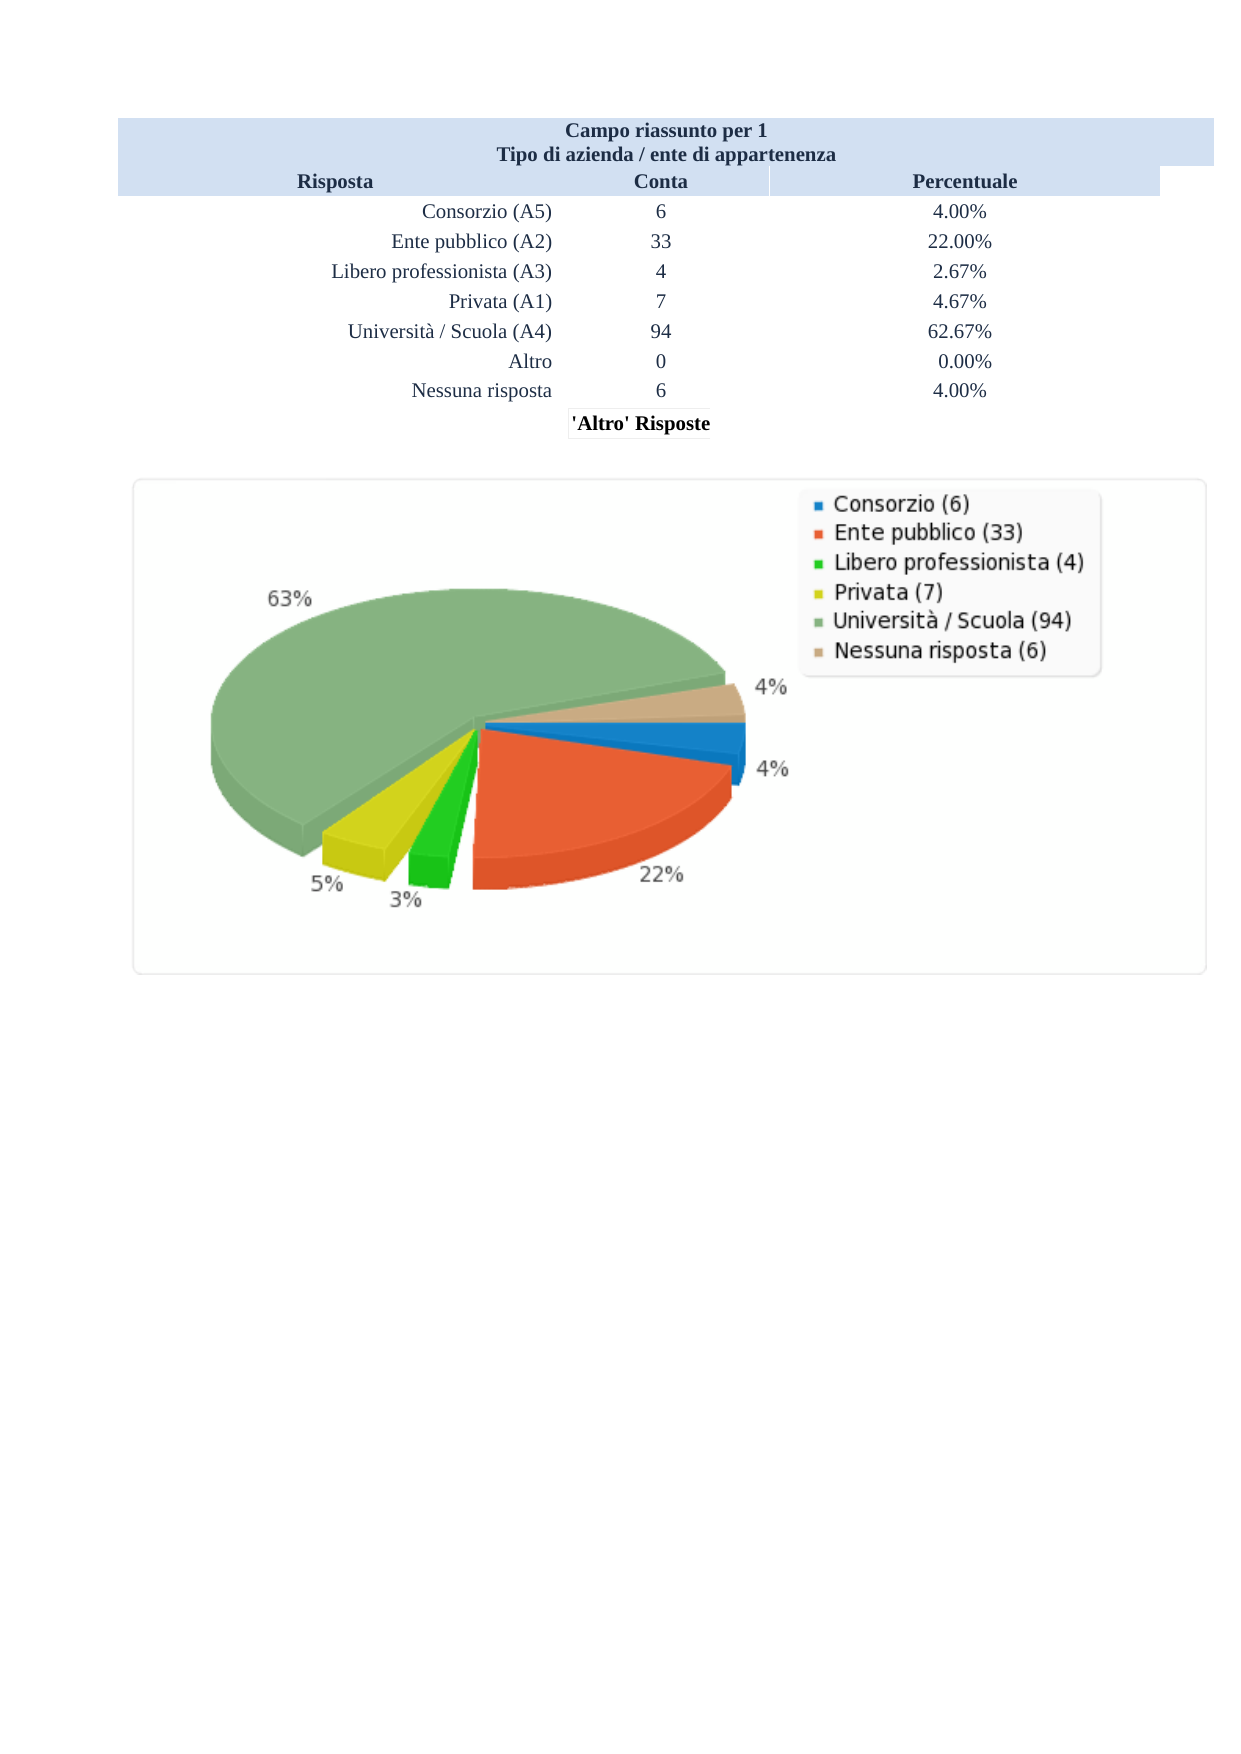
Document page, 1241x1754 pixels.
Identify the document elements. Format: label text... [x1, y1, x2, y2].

table_cell 6 [552, 196, 769, 226]
table_cell 4 [552, 256, 769, 286]
table_cell 4.00% [770, 196, 1160, 226]
table_cell [1160, 256, 1214, 286]
table_cell 4.00% [770, 376, 1160, 405]
table_cell [1160, 346, 1214, 376]
table_cell [1160, 166, 1214, 196]
table_cell [1160, 196, 1214, 226]
table_cell Tipo di azienda / ente di appartenenza [118, 142, 1214, 166]
table_cell [1160, 286, 1214, 316]
table_cell [118, 471, 125, 974]
table_cell 'Altro' Risposte [118, 405, 1160, 471]
table_cell 0.00% [770, 346, 1160, 376]
table_cell [1160, 316, 1214, 346]
table_cell Università / Scuola (A4) [118, 316, 552, 346]
table_cell 22.00% [770, 226, 1160, 256]
table_cell [1160, 376, 1214, 405]
table_cell [1160, 405, 1214, 471]
table_header Campo riassunto per 1 [118, 118, 1214, 142]
table_cell 33 [552, 226, 769, 256]
table_cell 7 [552, 286, 769, 316]
table_cell 6 [552, 376, 769, 405]
picture [125, 471, 1207, 975]
table_cell 2.67% [770, 256, 1160, 286]
table_cell Consorzio (A5) [118, 196, 552, 226]
table_cell Privata (A1) [118, 286, 552, 316]
table_cell Percentuale [770, 166, 1160, 196]
table_cell [1160, 226, 1214, 256]
table_cell Nessuna risposta [118, 376, 552, 405]
table_cell 62.67% [770, 316, 1160, 346]
table_cell Altro [118, 346, 552, 376]
table_cell [1207, 471, 1214, 974]
table_cell Ente pubblico (A2) [118, 226, 552, 256]
table_cell 4.67% [770, 286, 1160, 316]
table_cell 94 [552, 316, 769, 346]
table_cell Libero professionista (A3) [118, 256, 552, 286]
table_cell Risposta [118, 166, 552, 196]
table_cell Conta [552, 166, 769, 196]
table_cell 0 [552, 346, 769, 376]
